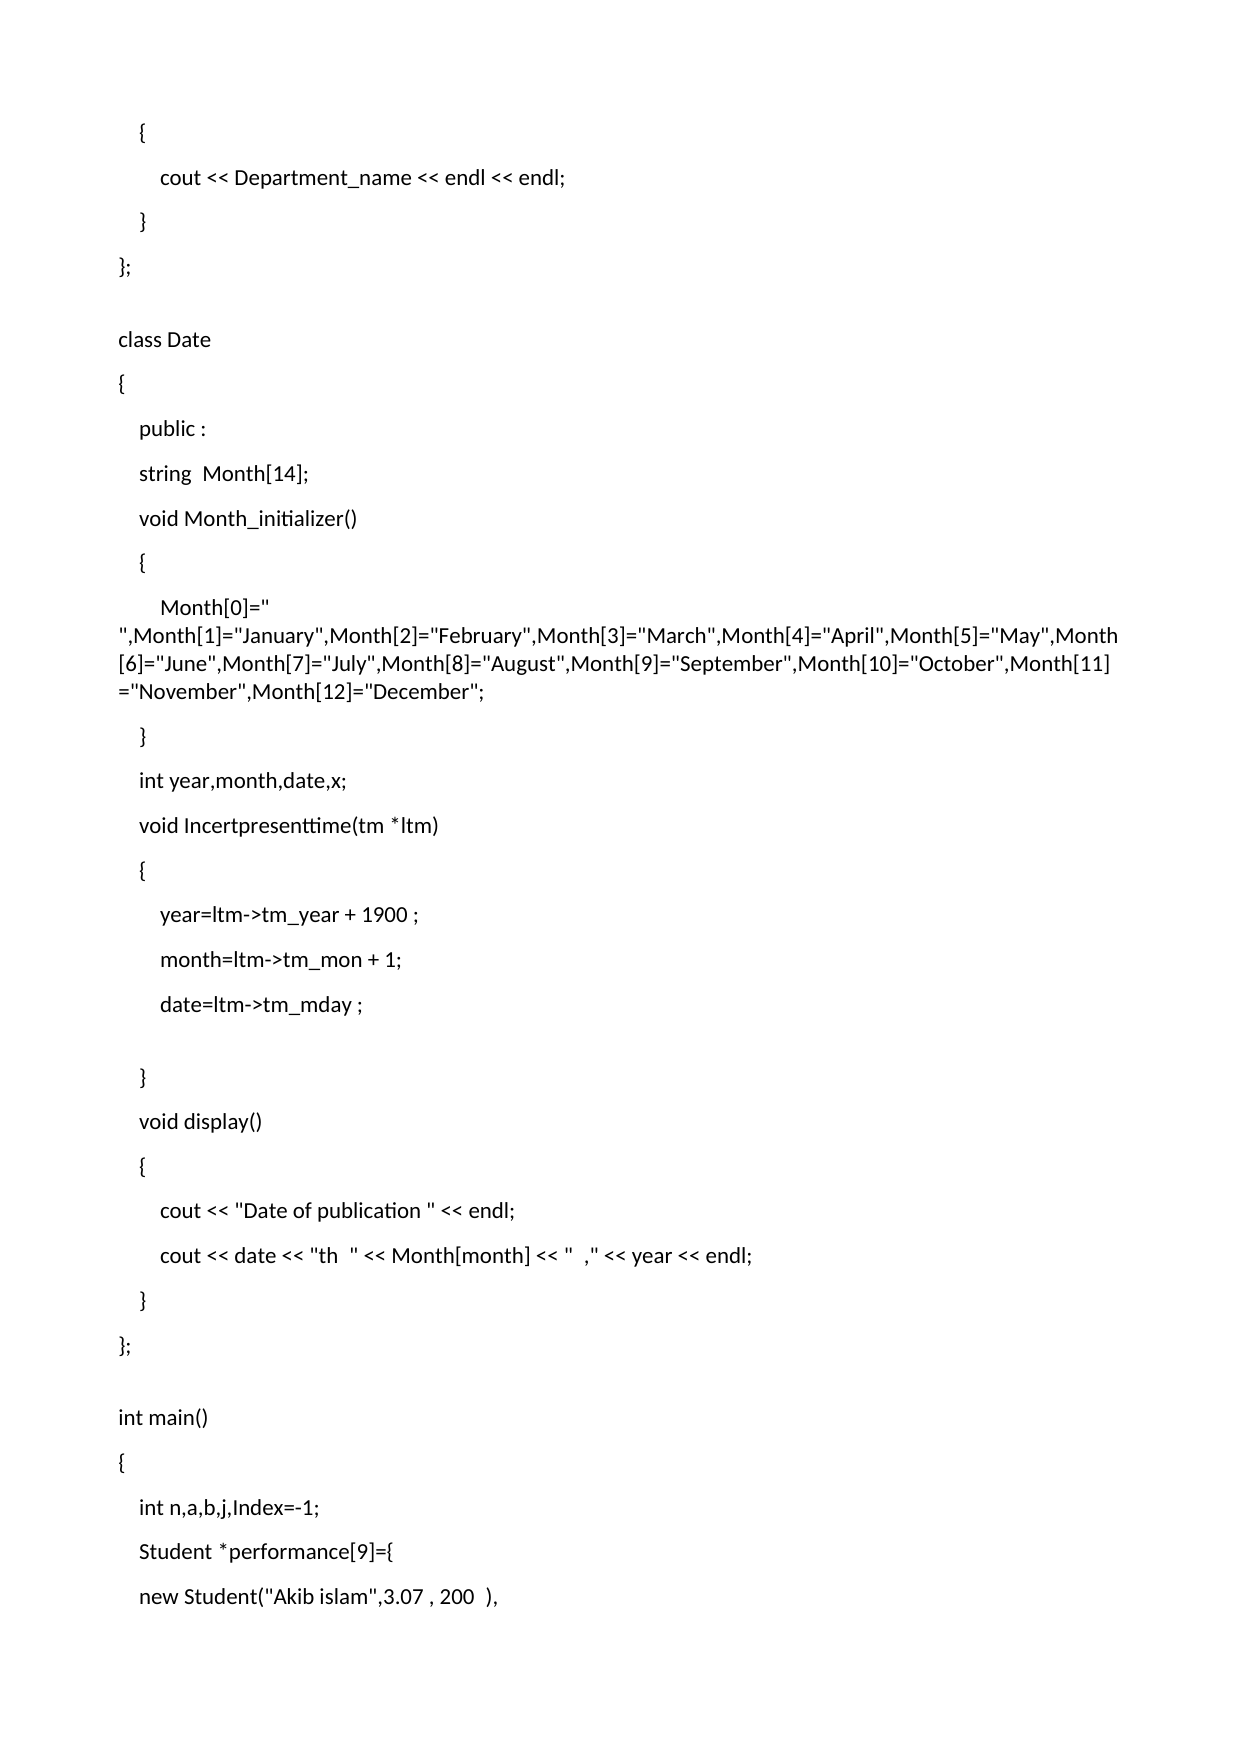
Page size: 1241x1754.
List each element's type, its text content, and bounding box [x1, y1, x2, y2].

text } [118, 722, 1122, 750]
text { [118, 1448, 1122, 1476]
text cout << date << "th " << Month[month] << " ," << year << endl; [118, 1241, 1122, 1269]
text } [118, 1063, 1122, 1091]
text new Student("Akib islam",3.07 , 200 ), [118, 1582, 1122, 1610]
text { [118, 118, 1122, 146]
text } [118, 207, 1122, 236]
text month=ltm->tm_mon + 1; [118, 945, 1122, 973]
text void display() [118, 1107, 1122, 1135]
text year=ltm->tm_year + 1900 ; [118, 901, 1122, 928]
text cout << "Date of publication " << endl; [118, 1197, 1122, 1225]
text }; [118, 1331, 1122, 1359]
text void Month_initializer() [118, 504, 1122, 532]
text Month[0]=" ",Month[1]="January",Month[2]="February",Month[3]="March",Month[4]="April",Month[5]="May",Month[6]="June",Month[7]="July",Month[8]="August",Month[9]="September",Month[10]="October",Month[11]="November",Month[12]="December"; [118, 593, 1122, 705]
text { [118, 1152, 1122, 1180]
text { [118, 856, 1122, 884]
text date=ltm->tm_mday ; [118, 990, 1122, 1018]
text { [118, 369, 1122, 398]
text class Date [118, 325, 1122, 353]
text int n,a,b,j,Index=-1; [118, 1493, 1122, 1521]
text { [118, 548, 1122, 576]
text string Month[14]; [118, 459, 1122, 487]
text } [118, 1286, 1122, 1314]
text Student *performance[9]={ [118, 1537, 1122, 1566]
text cout << Department_name << endl << endl; [118, 163, 1122, 191]
text void Incertpresenttime(tm *ltm) [118, 811, 1122, 839]
text }; [118, 252, 1122, 280]
text int year,month,date,x; [118, 766, 1122, 794]
text int main() [118, 1403, 1122, 1431]
text public : [118, 414, 1122, 442]
